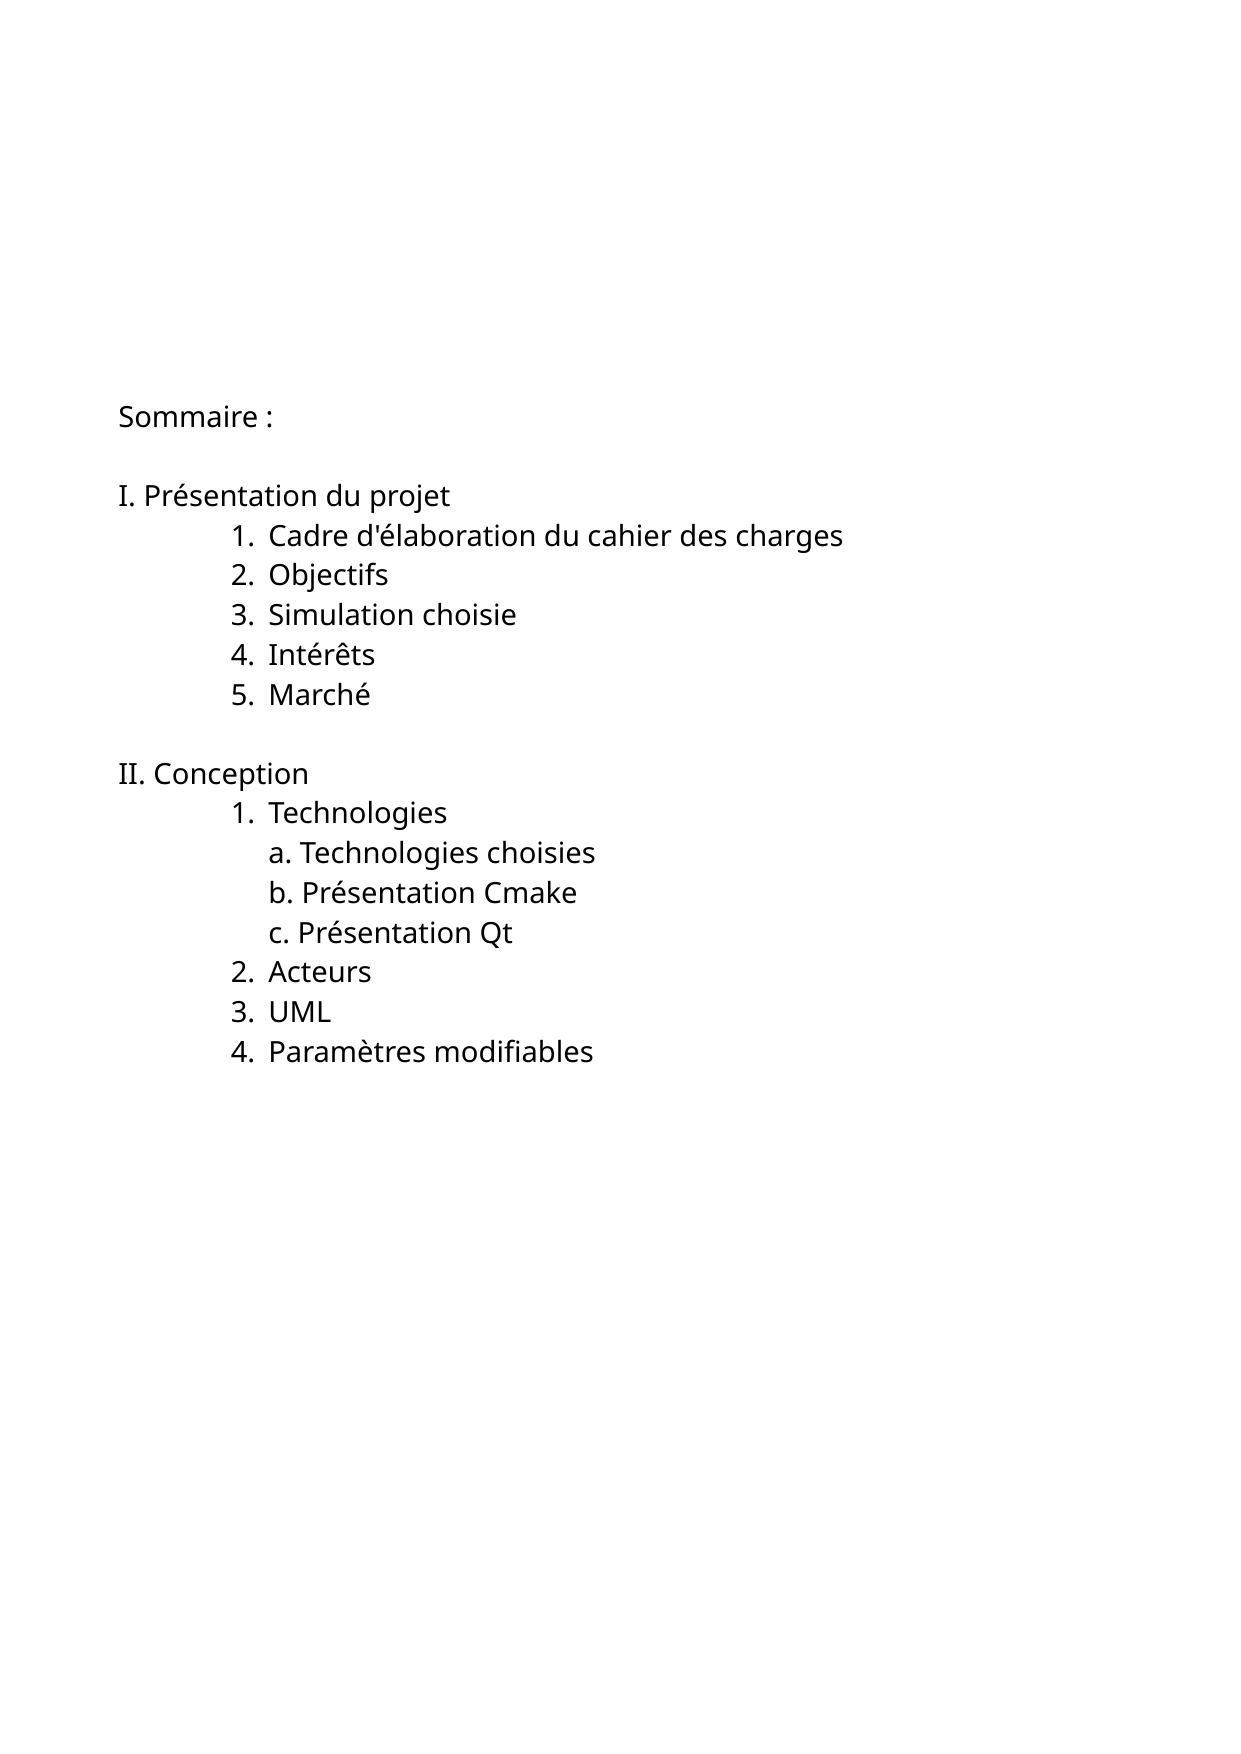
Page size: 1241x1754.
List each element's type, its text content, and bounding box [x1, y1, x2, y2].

list Marché [231, 674, 1122, 713]
text II. Conception [118, 753, 1122, 793]
list Intérêts [231, 634, 1122, 674]
list Acteurs [231, 952, 1122, 991]
list Technologies [231, 793, 1122, 832]
list c. Présentation Qt [231, 912, 1122, 952]
list a. Technologies choisies [231, 832, 1122, 872]
list Cadre d'élaboration du cahier des charges [231, 515, 1122, 555]
list Objectifs [231, 555, 1122, 594]
list Simulation choisie [231, 594, 1122, 634]
list b. Présentation Cmake [231, 872, 1122, 912]
list UML [231, 991, 1122, 1031]
list Paramètres modifiables [231, 1031, 1122, 1071]
text Sommaire : [118, 396, 1122, 436]
text I. Présentation du projet [118, 475, 1122, 515]
